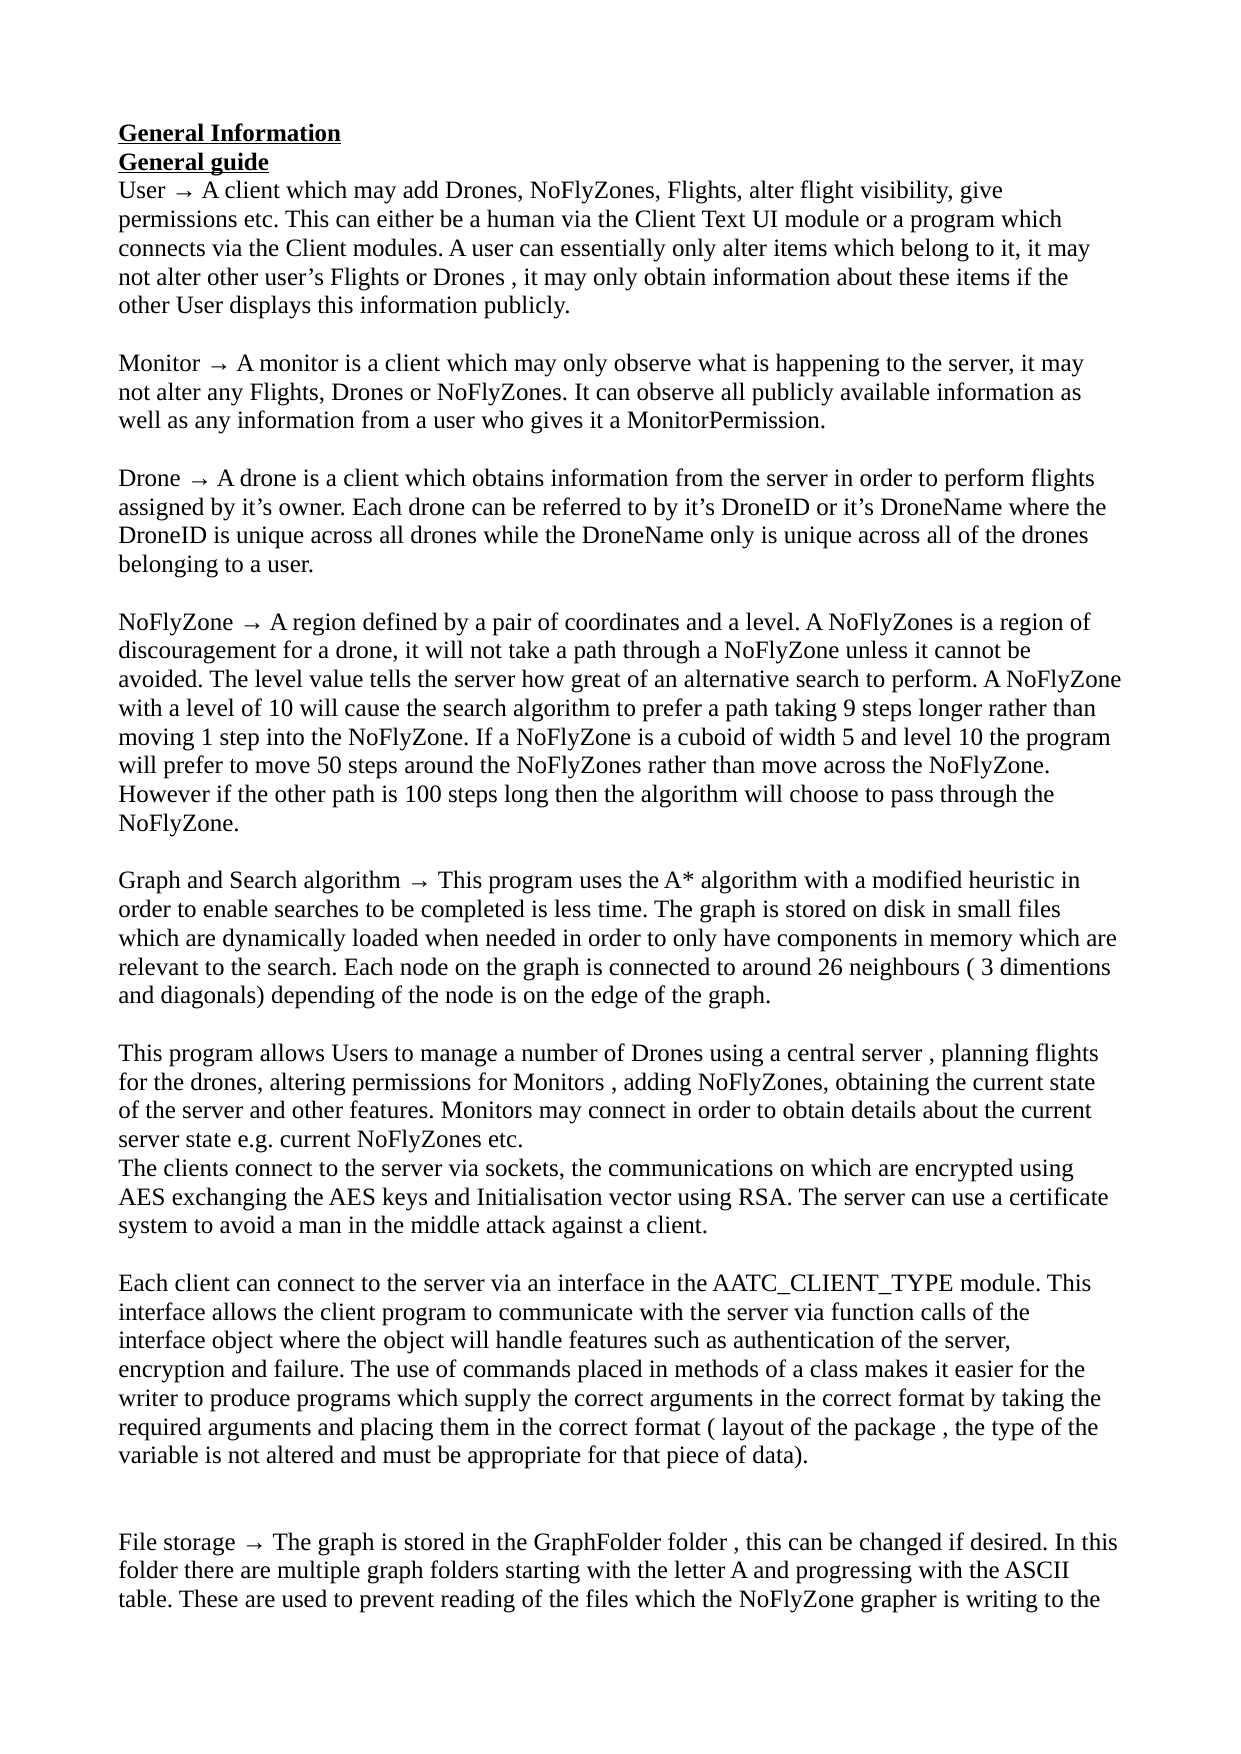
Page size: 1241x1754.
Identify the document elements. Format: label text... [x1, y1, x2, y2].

text User → A client which may add Drones, NoFlyZones, Flights, alter flight visibility, give permissions etc. This can either be a human via the Client Text UI module or a program which connects via the Client modules. A user can essentially only alter items which belong to it, it may not alter other user’s Flights or Drones , it may only obtain information about these items if the other User displays this information publicly. [118, 176, 1122, 319]
text Monitor → A monitor is a client which may only observe what is happening to the server, it may not alter any Flights, Drones or NoFlyZones. It can observe all publicly available information as well as any information from a user who gives it a MonitorPermission. [118, 348, 1122, 434]
text Graph and Search algorithm → This program uses the A* algorithm with a modified heuristic in order to enable searches to be completed is less time. The graph is stored on disk in small files which are dynamically loaded when needed in order to only have components in memory which are relevant to the search. Each node on the graph is connected to around 26 neighbours ( 3 dimentions and diagonals) depending of the node is on the edge of the graph. [118, 866, 1122, 1009]
text File storage → The graph is stored in the GraphFolder folder , this can be changed if desired. In this folder there are multiple graph folders starting with the letter A and progressing with the ASCII table. These are used to prevent reading of the files which the NoFlyZone grapher is writing to the [118, 1527, 1122, 1613]
text This program allows Users to manage a number of Drones using a central server , planning flights for the drones, altering permissions for Monitors , adding NoFlyZones, obtaining the current state of the server and other features. Monitors may connect in order to obtain details about the current server state e.g. current NoFlyZones etc. [118, 1038, 1122, 1153]
text Drone → A drone is a client which obtains information from the server in order to perform flights assigned by it’s owner. Each drone can be referred to by it’s DroneID or it’s DroneName where the DroneID is unique across all drones while the DroneName only is unique across all of the drones belonging to a user. [118, 463, 1122, 578]
text General Information [118, 118, 1122, 147]
text General guide [118, 147, 1122, 176]
text The clients connect to the server via sockets, the communications on which are encrypted using AES exchanging the AES keys and Initialisation vector using RSA. The server can use a certificate system to avoid a man in the middle attack against a client. [118, 1153, 1122, 1239]
text Each client can connect to the server via an interface in the AATC_CLIENT_TYPE module. This interface allows the client program to communicate with the server via function calls of the interface object where the object will handle features such as authentication of the server, encryption and failure. The use of commands placed in methods of a class makes it easier for the writer to produce programs which supply the correct arguments in the correct format by taking the required arguments and placing them in the correct format ( layout of the package , the type of the variable is not altered and must be appropriate for that piece of data). [118, 1268, 1122, 1469]
text NoFlyZone → A region defined by a pair of coordinates and a level. A NoFlyZones is a region of discouragement for a drone, it will not take a path through a NoFlyZone unless it cannot be avoided. The level value tells the server how great of an alternative search to perform. A NoFlyZone with a level of 10 will cause the search algorithm to prefer a path taking 9 steps longer rather than moving 1 step into the NoFlyZone. If a NoFlyZone is a cuboid of width 5 and level 10 the program will prefer to move 50 steps around the NoFlyZones rather than move across the NoFlyZone. However if the other path is 100 steps long then the algorithm will choose to pass through the NoFlyZone. [118, 607, 1122, 837]
